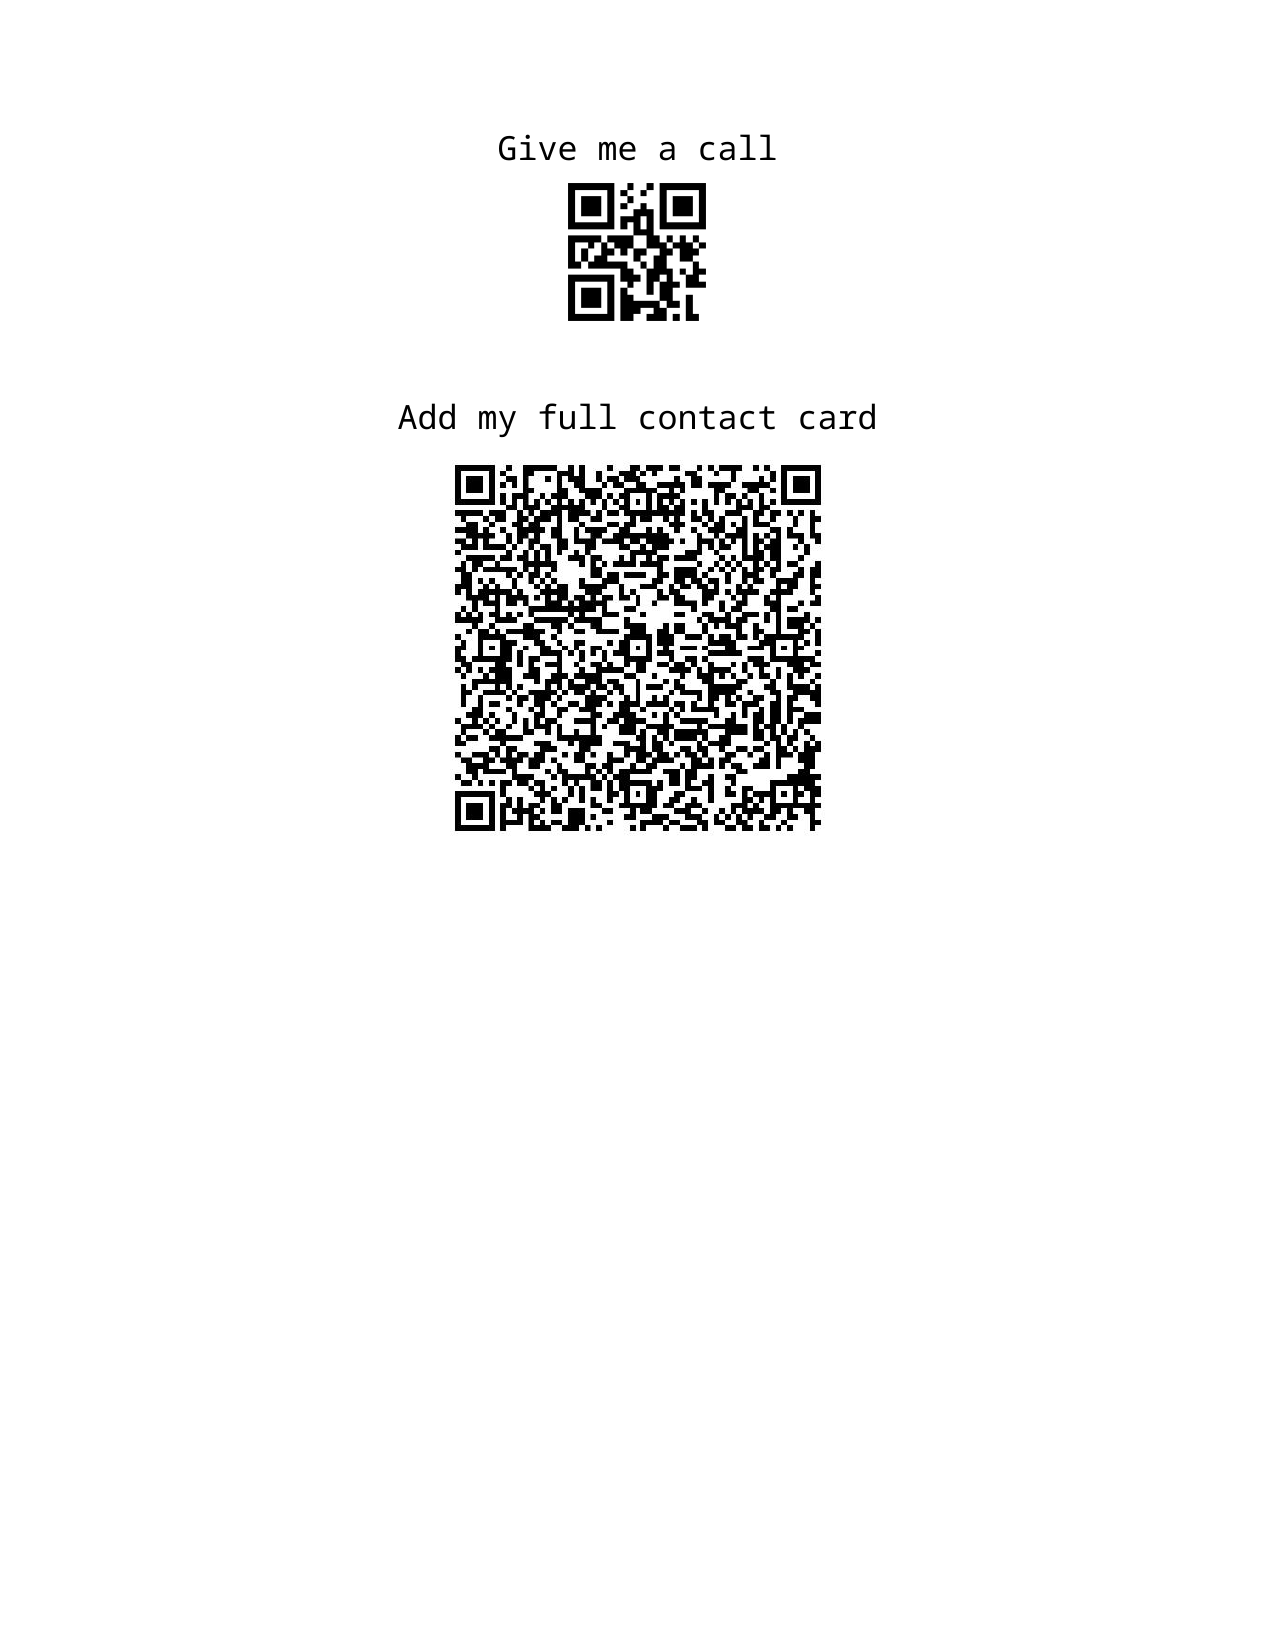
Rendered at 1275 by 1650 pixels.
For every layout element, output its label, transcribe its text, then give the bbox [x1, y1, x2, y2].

text Give me a call [75, 124, 1200, 170]
text Add my full contact card [75, 394, 1200, 439]
